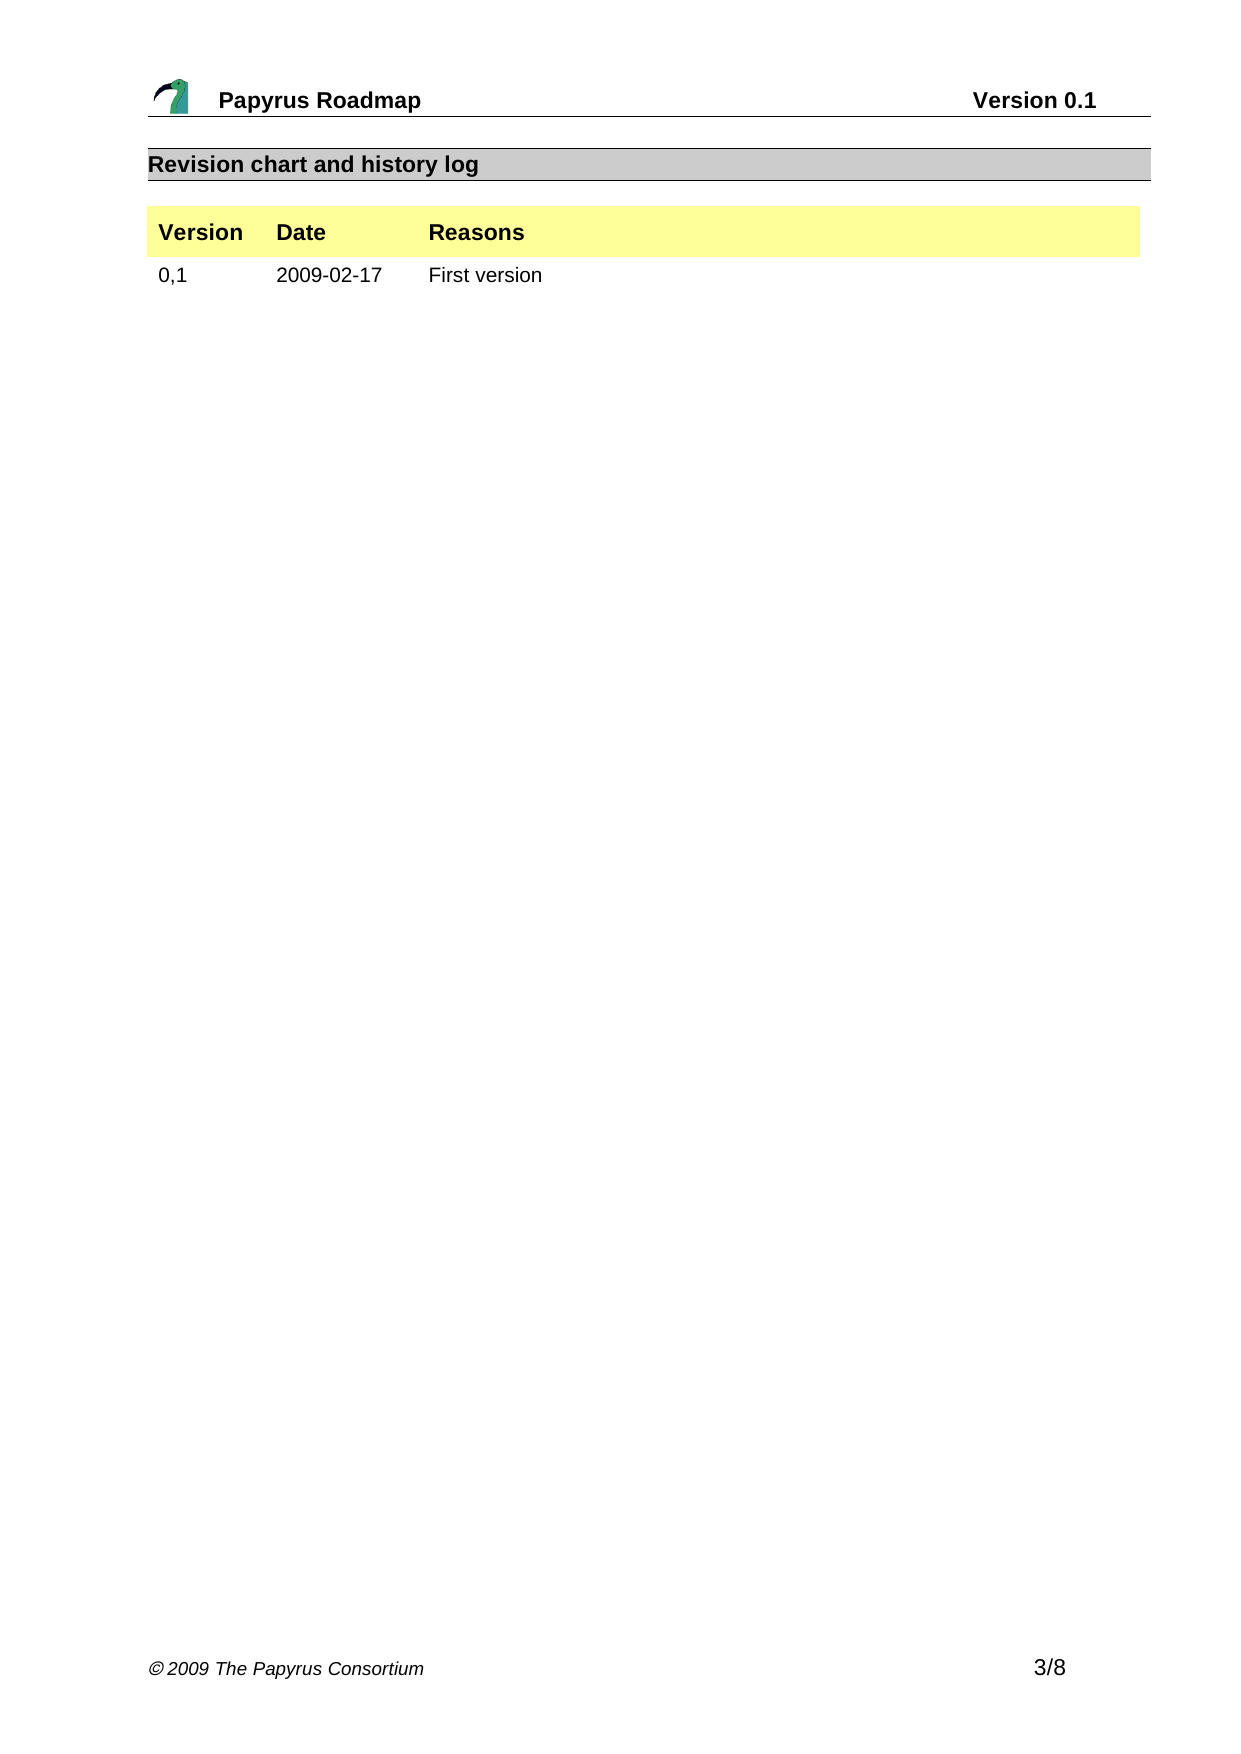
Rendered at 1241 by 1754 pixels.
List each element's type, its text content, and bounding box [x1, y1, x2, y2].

table_cell [265, 329, 417, 364]
table_cell [265, 293, 417, 328]
subtitle Revision chart and history log [148, 149, 1151, 180]
table_cell [417, 293, 1140, 328]
table_cell 2009-02-17 [265, 257, 417, 293]
table_header Version [147, 206, 265, 257]
table_cell [417, 400, 1140, 436]
table_cell First version [417, 257, 1140, 293]
table_cell [147, 400, 265, 436]
table_header Date [265, 206, 417, 257]
table_cell [417, 365, 1140, 400]
table_header Reasons [417, 206, 1140, 257]
table_cell [147, 329, 265, 364]
table_cell [265, 400, 417, 436]
table_cell 0,1 [147, 257, 265, 293]
picture [153, 79, 189, 114]
table_cell [147, 293, 265, 328]
table_cell [265, 365, 417, 400]
table_cell [417, 329, 1140, 364]
table_cell [147, 365, 265, 400]
